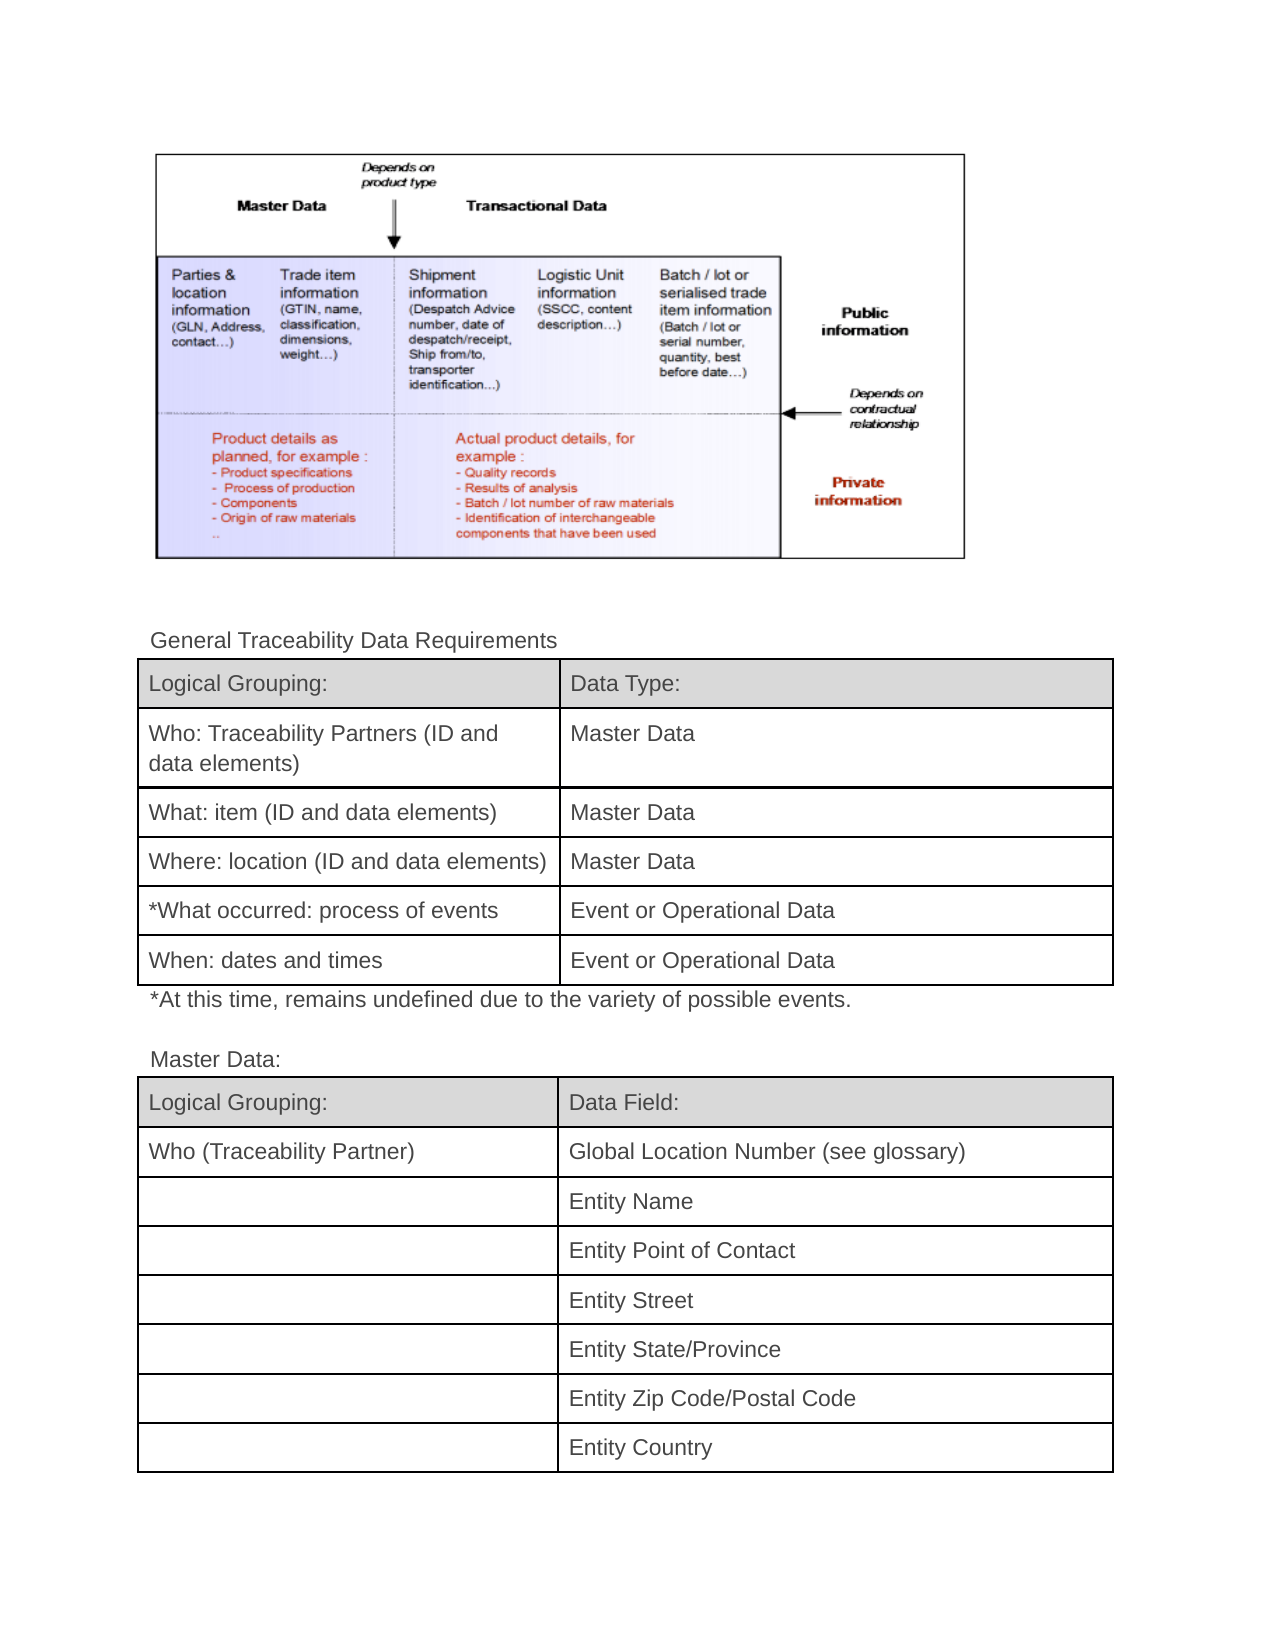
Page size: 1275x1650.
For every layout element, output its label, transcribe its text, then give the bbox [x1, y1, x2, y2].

table_cell Entity Street [559, 1276, 1112, 1323]
table_header Logical Grouping: [139, 1078, 557, 1126]
table_cell Entity Zip Code/Postal Code [559, 1375, 1112, 1422]
table_cell Who (Traceability Partner) [139, 1128, 557, 1176]
table_cell Master Data [561, 709, 1112, 786]
table_header Logical Grouping: [139, 660, 559, 707]
table_cell [139, 1178, 557, 1225]
table_cell When: dates and times [139, 936, 559, 983]
text *At this time, remains undefined due to the variety of possible events. [150, 986, 1125, 1012]
table_cell Where: location (ID and data elements) [139, 838, 559, 885]
table_cell Entity State/Province [559, 1325, 1112, 1373]
table_cell [139, 1276, 557, 1323]
table_cell Event or Operational Data [561, 887, 1112, 934]
text Master Data: [150, 1046, 1125, 1072]
table_cell Event or Operational Data [561, 936, 1112, 983]
table_cell [139, 1325, 557, 1373]
table_cell [139, 1227, 557, 1274]
table_cell Global Location Number (see glossary) [559, 1128, 1112, 1176]
table_header Data Type: [561, 660, 1112, 707]
table_header Data Field: [559, 1078, 1112, 1126]
table_cell Entity Name [559, 1178, 1112, 1225]
table_cell [139, 1375, 557, 1422]
picture [150, 150, 968, 564]
table_cell Entity Point of Contact [559, 1227, 1112, 1274]
table_cell Who: Traceability Partners (ID and data elements) [139, 709, 559, 786]
table_cell Master Data [561, 838, 1112, 885]
table_cell What: item (ID and data elements) [139, 789, 559, 836]
text General Traceability Data Requirements [150, 627, 1125, 654]
table_cell *What occurred: process of events [139, 887, 559, 934]
table_cell Master Data [561, 789, 1112, 836]
table_cell [139, 1424, 557, 1471]
table_cell Entity Country [559, 1424, 1112, 1471]
